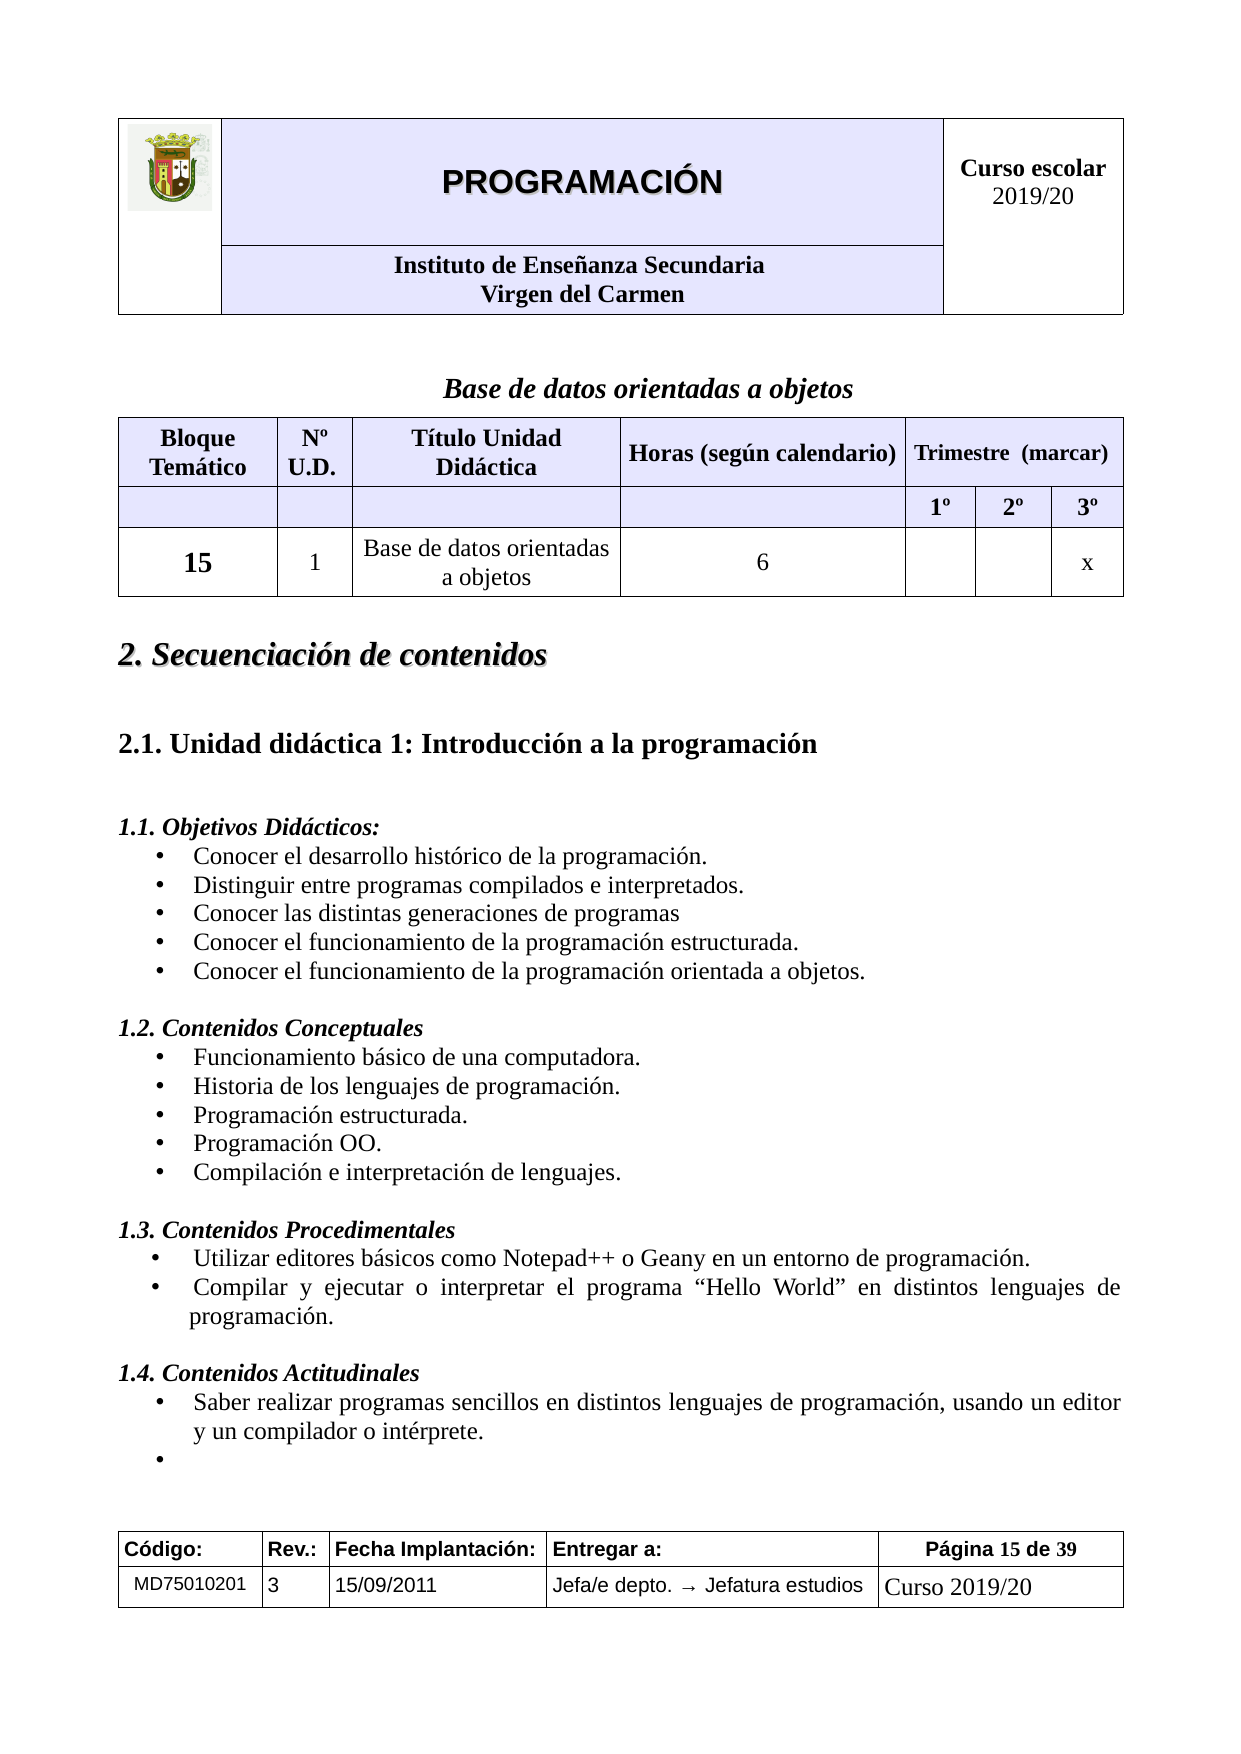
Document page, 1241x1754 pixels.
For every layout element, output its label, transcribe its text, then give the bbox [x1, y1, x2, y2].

table_cell [119, 487, 277, 527]
subtitle Objetivos Didácticos: [118, 812, 1122, 841]
table_cell 2º [976, 487, 1051, 527]
list Funcionamiento básico de una computadora. [156, 1042, 1122, 1071]
text Base de datos orientadas a objetos [118, 371, 1122, 405]
list Saber realizar programas sencillos en distintos lenguajes de programación, usando un editor y un compilador o intérprete. [156, 1387, 1122, 1445]
table_cell [976, 528, 1051, 596]
table_cell 15 [119, 528, 277, 596]
list Utilizar editores básicos como Notepad++ o Geany en un entorno de programación. [151, 1243, 1122, 1272]
list Conocer el desarrollo histórico de la programación. [156, 841, 1122, 870]
table_cell [278, 487, 352, 527]
list Conocer el funcionamiento de la programación orientada a objetos. [156, 956, 1122, 985]
table_cell 3º [1052, 487, 1123, 527]
subtitle Contenidos Actitudinales [118, 1358, 1122, 1387]
list Programación OO. [156, 1128, 1122, 1157]
table_cell [353, 487, 620, 527]
table_cell Base de datos orientadas a objetos [353, 528, 620, 596]
table_header Trimestre (marcar) [906, 418, 1123, 486]
table_cell 6 [621, 528, 905, 596]
subtitle Contenidos Conceptuales [118, 1013, 1122, 1042]
list Historia de los lenguajes de programación. [156, 1071, 1122, 1100]
table_cell [621, 487, 905, 527]
subtitle Secuenciación de contenidos [118, 634, 1122, 673]
table_cell [906, 528, 975, 596]
list Distinguir entre programas compilados e interpretados. [156, 870, 1122, 898]
list Compilación e interpretación de lenguajes. [156, 1157, 1122, 1186]
picture [127, 124, 213, 211]
table_header Título Unidad Didáctica [353, 418, 620, 486]
list Conocer el funcionamiento de la programación estructurada. [156, 927, 1122, 956]
list Conocer las distintas generaciones de programas [156, 898, 1122, 927]
table_header Nº U.D. [278, 418, 352, 486]
table_header Horas (según calendario) [621, 418, 905, 486]
table_cell 1 [278, 528, 352, 596]
table_cell x [1052, 528, 1123, 596]
list Programación estructurada. [156, 1100, 1122, 1128]
table_header Bloque Temático [119, 418, 277, 486]
subtitle Unidad didáctica 1: Introducción a la programación [118, 726, 1122, 759]
subtitle Contenidos Procedimentales [118, 1215, 1122, 1243]
table_cell 1º [906, 487, 975, 527]
list Compilar y ejecutar o interpretar el programa “Hello World” en distintos lenguajes de programación. [151, 1272, 1122, 1330]
